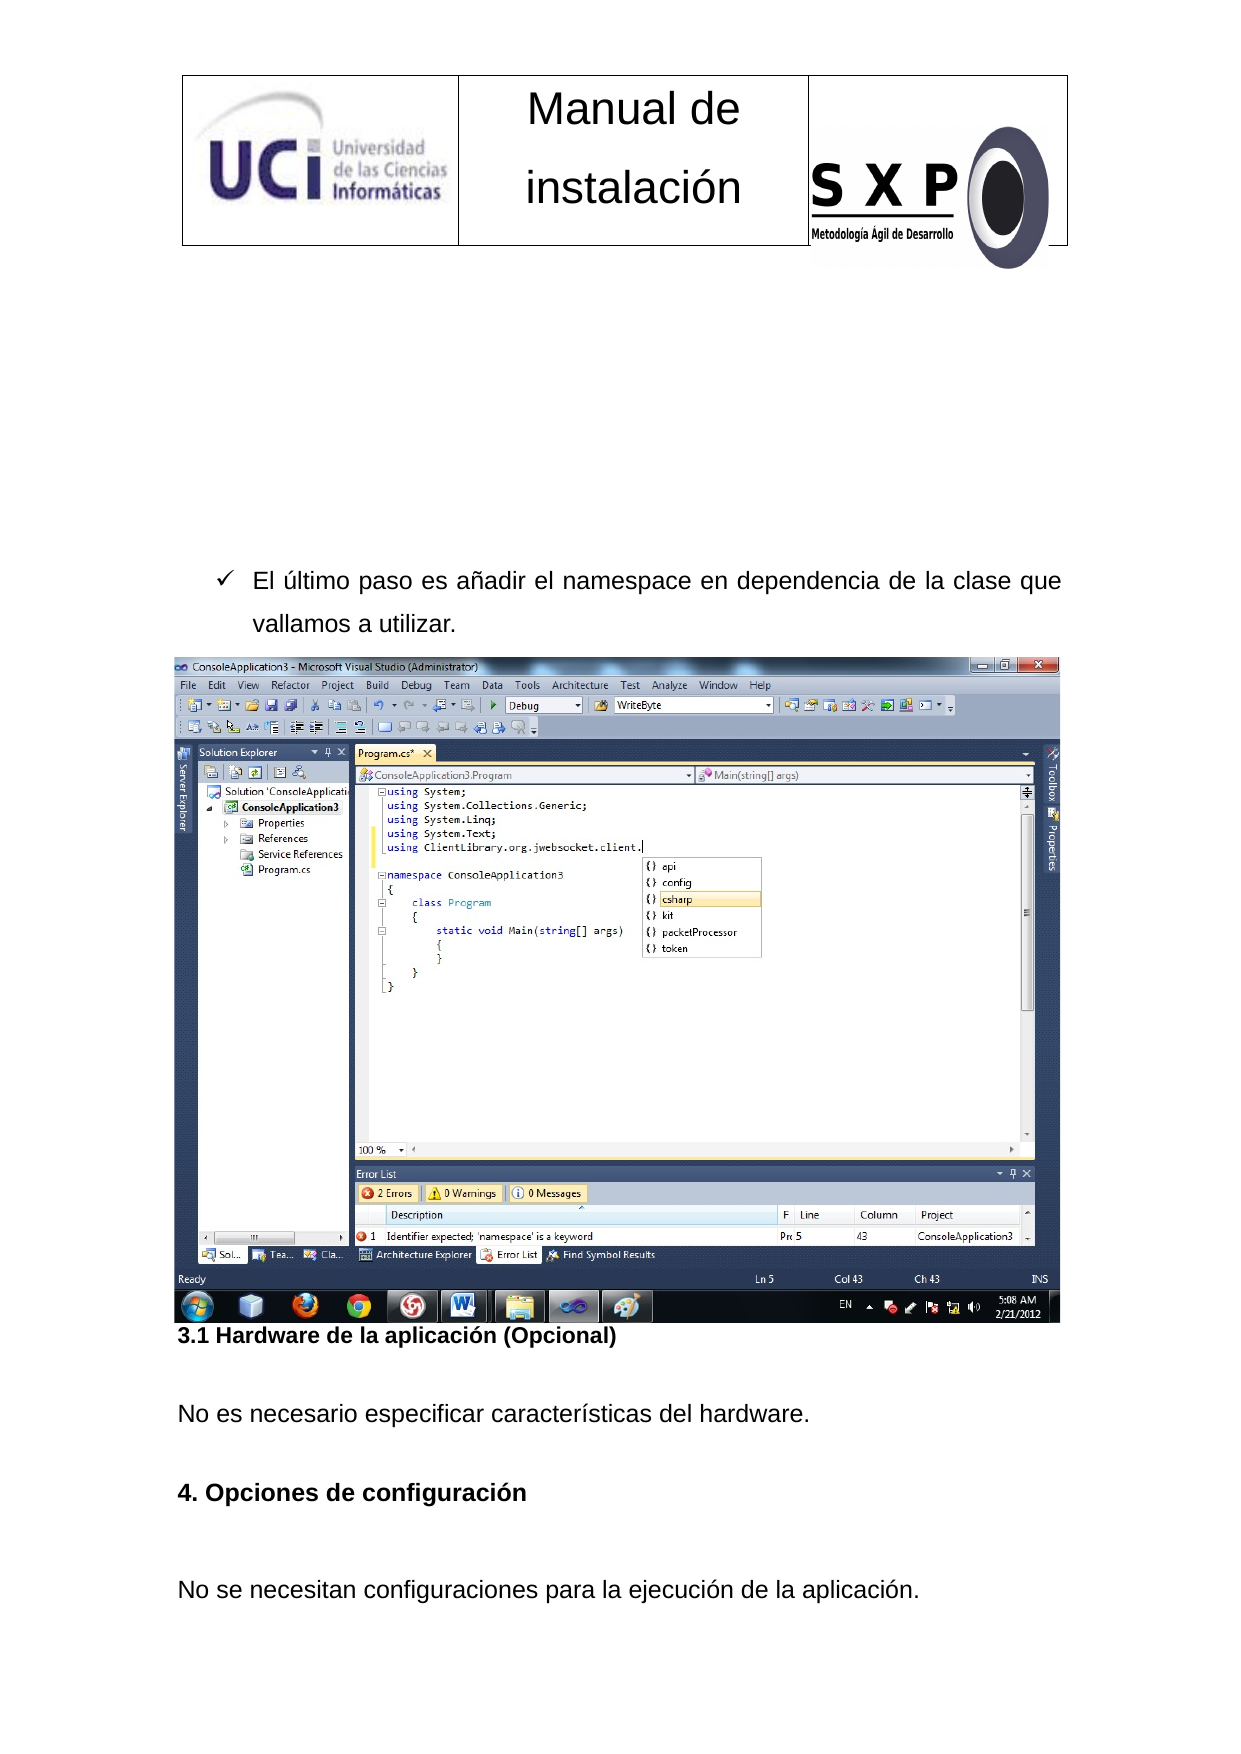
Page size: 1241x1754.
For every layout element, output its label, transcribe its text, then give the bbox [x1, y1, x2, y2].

text No se necesitan configuraciones para la ejecución de la aplicación. [177, 1575, 1063, 1604]
text 3.1 Hardware de la aplicación (Opcional) [177, 804, 1063, 1348]
text No es necesario especificar características del hardware. [177, 1399, 1063, 1428]
text 4. Opciones de configuración [177, 1478, 1063, 1506]
list El último paso es añadir el namespace en dependencia de la clase que vallamos a utilizar. [215, 566, 1063, 638]
